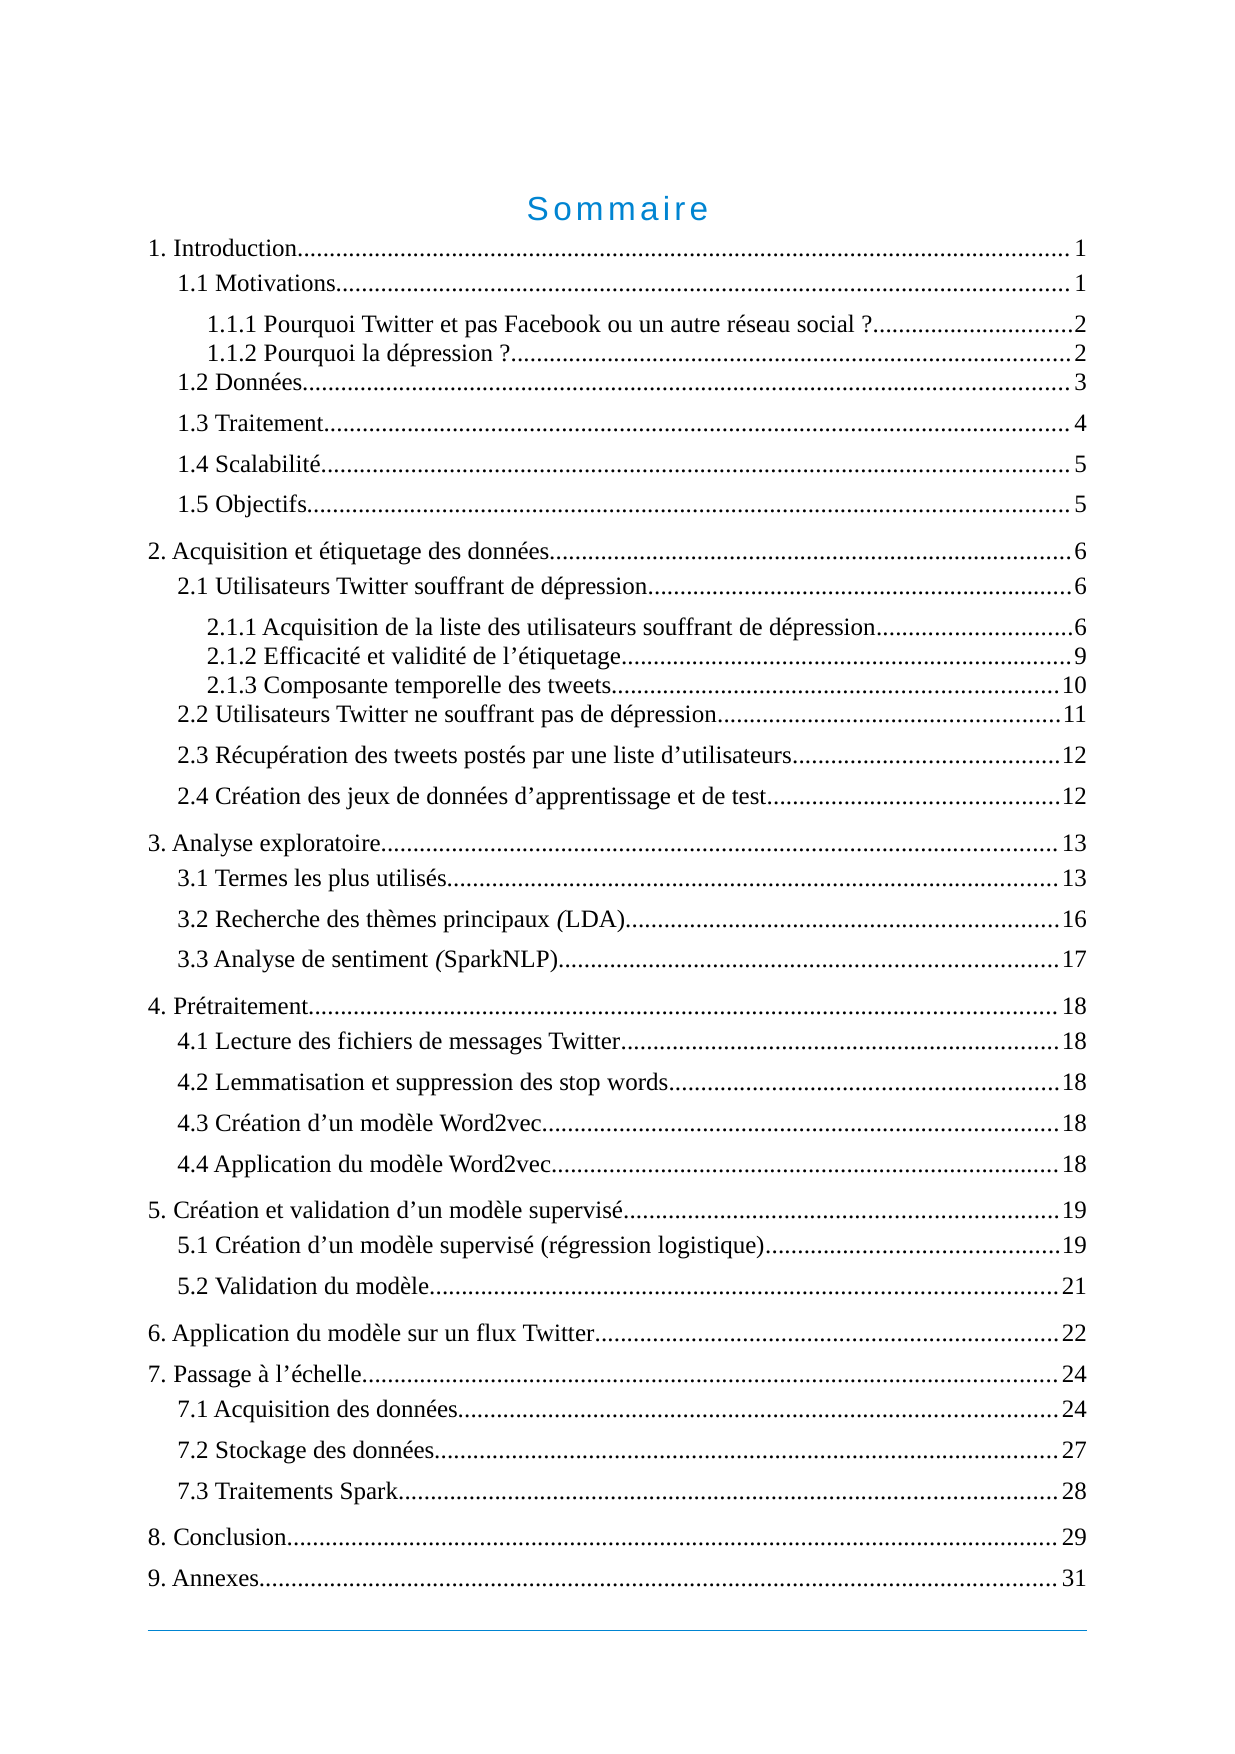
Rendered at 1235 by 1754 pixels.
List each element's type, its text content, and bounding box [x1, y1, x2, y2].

text 2.3 Récupération des tweets postés par une liste d’utilisateurs 12 [177, 740, 1087, 769]
text 7.1 Acquisition des données 24 [177, 1394, 1087, 1423]
text 5.2 Validation du modèle 21 [177, 1271, 1087, 1300]
text 1.1 Motivations 1 [177, 268, 1087, 297]
text 2. Acquisition et étiquetage des données 6 [148, 536, 1087, 565]
text 2.1.2 Efficacité et validité de l’étiquetage 9 [207, 641, 1087, 670]
text 7. Passage à l’échelle 24 [148, 1359, 1087, 1388]
subtitle Sommaire [148, 188, 1087, 227]
text 1.5 Objectifs 5 [177, 489, 1087, 518]
text 4.3 Création d’un modèle Word2vec 18 [177, 1108, 1087, 1137]
text 7.3 Traitements Spark 28 [177, 1476, 1087, 1504]
text 3.3 Analyse de sentiment (SparkNLP) 17 [177, 944, 1087, 973]
text 1.4 Scalabilité 5 [177, 448, 1087, 478]
text 1.2 Données 3 [177, 367, 1087, 396]
text 2.1 Utilisateurs Twitter souffrant de dépression 6 [177, 571, 1087, 600]
text 2.1.3 Composante temporelle des tweets 10 [207, 670, 1087, 699]
text 2.1.1 Acquisition de la liste des utilisateurs souffrant de dépression 6 [207, 612, 1087, 641]
text 3.2 Recherche des thèmes principaux (LDA) 16 [177, 903, 1087, 932]
text 3.1 Termes les plus utilisés 13 [177, 863, 1087, 892]
text 5.1 Création d’un modèle supervisé (régression logistique) 19 [177, 1230, 1087, 1259]
text 1.1.1 Pourquoi Twitter et pas Facebook ou un autre réseau social ? 2 [207, 309, 1087, 338]
text 2.2 Utilisateurs Twitter ne souffrant pas de dépression 11 [177, 699, 1087, 728]
text 1. Introduction 1 [148, 233, 1087, 262]
text 1.3 Traitement 4 [177, 408, 1087, 437]
text 6. Application du modèle sur un flux Twitter 22 [148, 1318, 1087, 1347]
text 1.1.2 Pourquoi la dépression ? 2 [207, 338, 1087, 367]
text 3. Analyse exploratoire 13 [148, 828, 1087, 857]
text 4. Prétraitement 18 [148, 991, 1087, 1020]
text 7.2 Stockage des données 27 [177, 1435, 1087, 1464]
text 8. Conclusion 29 [148, 1522, 1087, 1551]
text 9. Annexes 31 [148, 1563, 1087, 1592]
text 4.2 Lemmatisation et suppression des stop words 18 [177, 1067, 1087, 1096]
text 2.4 Création des jeux de données d’apprentissage et de test 12 [177, 781, 1087, 810]
text 5. Création et validation d’un modèle supervisé 19 [148, 1195, 1087, 1224]
text 4.4 Application du modèle Word2vec 18 [177, 1148, 1087, 1178]
text 4.1 Lecture des fichiers de messages Twitter 18 [177, 1026, 1087, 1055]
